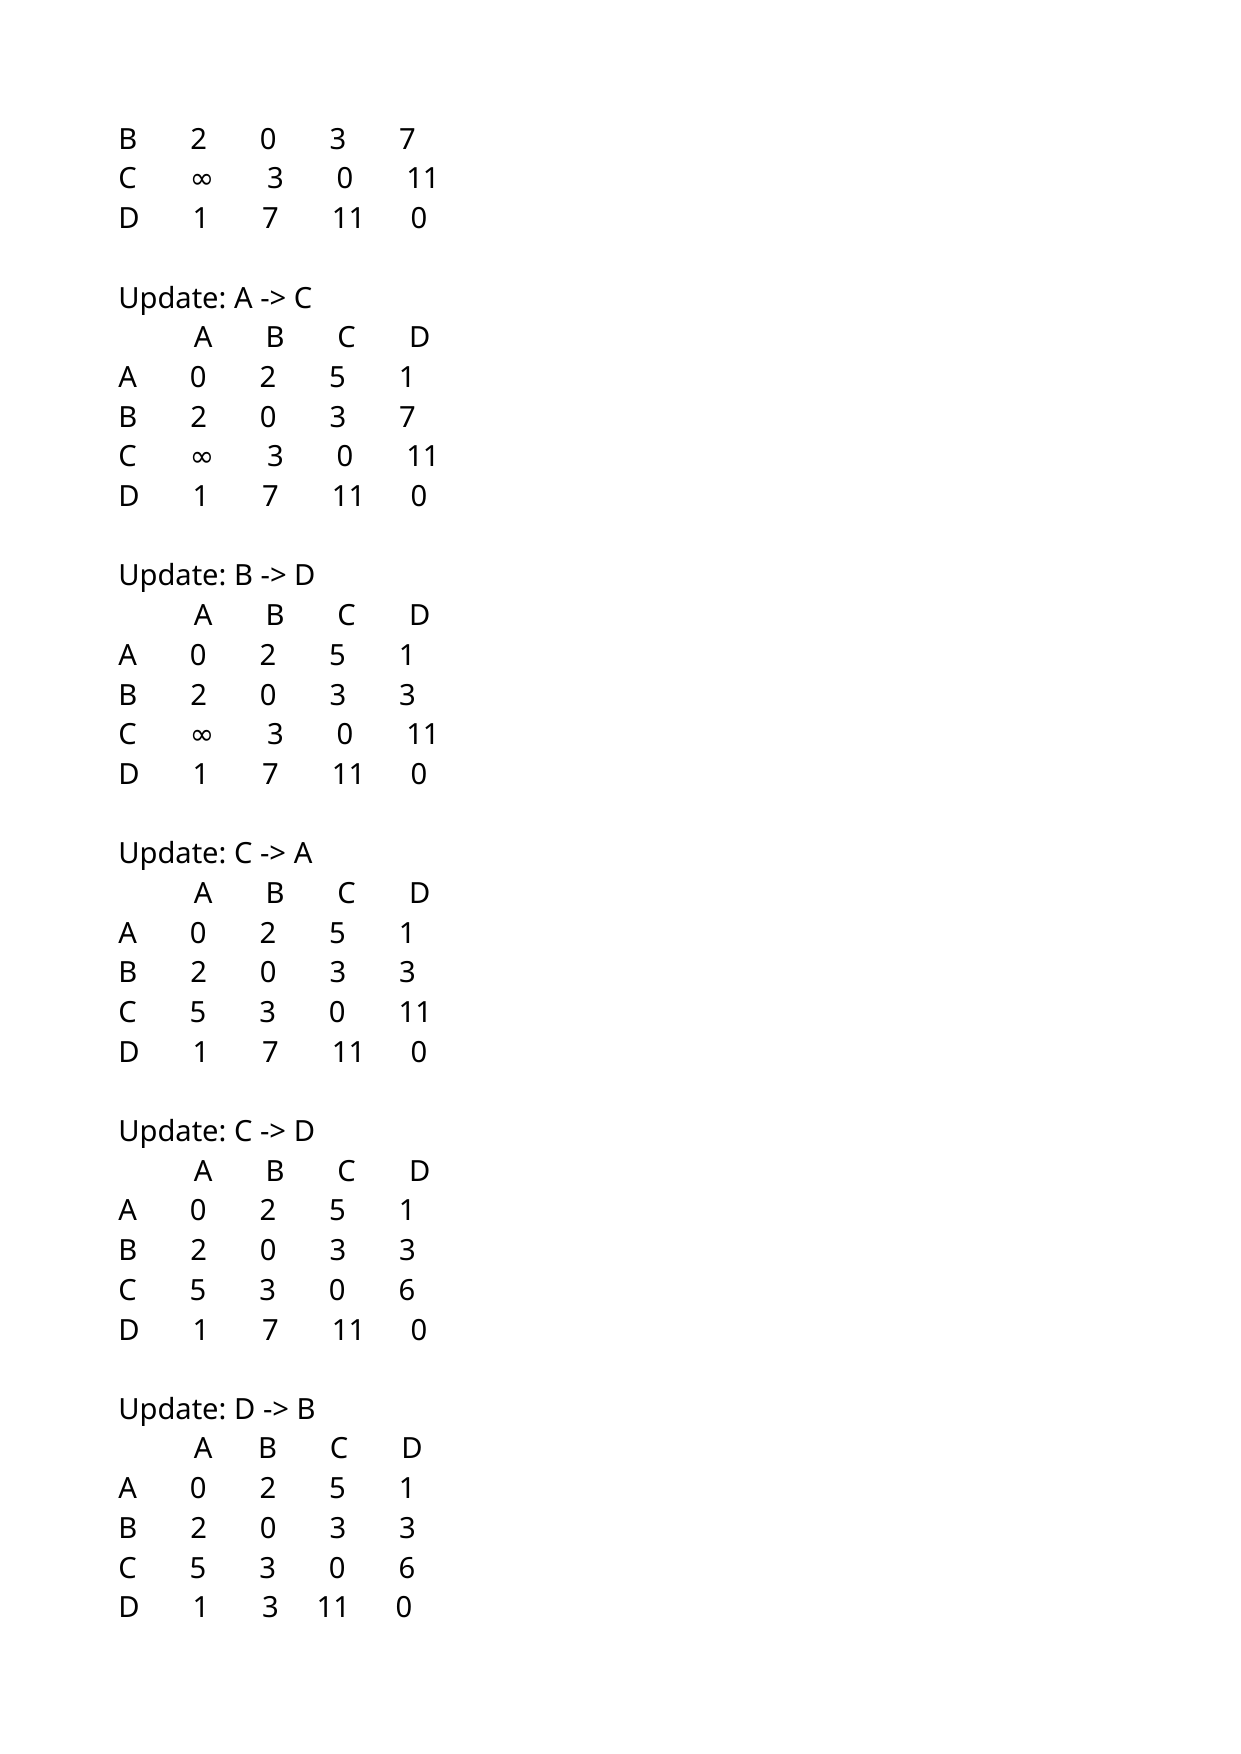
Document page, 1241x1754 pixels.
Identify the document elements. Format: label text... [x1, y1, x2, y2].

text A B C D [118, 1150, 1122, 1190]
text C 5 3 0 6 [118, 1547, 1122, 1587]
text D 1 7 11 0 [118, 1309, 1122, 1348]
text A B C D [118, 1428, 1122, 1467]
text Update: B -> D [118, 555, 1122, 594]
text D 1 7 11 0 [118, 475, 1122, 515]
text B 2 0 3 3 [118, 952, 1122, 991]
text Update: C -> A [118, 832, 1122, 872]
text C ∞ 3 0 11 [118, 158, 1122, 197]
text D 1 7 11 0 [118, 753, 1122, 793]
text C 5 3 0 6 [118, 1269, 1122, 1309]
text B 2 0 3 3 [118, 1507, 1122, 1547]
text A 0 2 5 1 [118, 912, 1122, 952]
text Update: A -> C [118, 277, 1122, 317]
text A 0 2 5 1 [118, 1190, 1122, 1229]
text A 0 2 5 1 [118, 356, 1122, 396]
text D 1 7 11 0 [118, 197, 1122, 237]
text B 2 0 3 7 [118, 118, 1122, 158]
text B 2 0 3 3 [118, 1229, 1122, 1269]
text B 2 0 3 3 [118, 674, 1122, 713]
text A 0 2 5 1 [118, 1467, 1122, 1507]
text A B C D [118, 594, 1122, 634]
text D 1 3 11 0 [118, 1587, 1122, 1626]
text C ∞ 3 0 11 [118, 436, 1122, 475]
text Update: D -> B [118, 1388, 1122, 1428]
text D 1 7 11 0 [118, 1031, 1122, 1071]
text A B C D [118, 317, 1122, 356]
text B 2 0 3 7 [118, 396, 1122, 436]
text A 0 2 5 1 [118, 634, 1122, 674]
text Update: C -> D [118, 1110, 1122, 1150]
text C ∞ 3 0 11 [118, 713, 1122, 753]
text A B C D [118, 872, 1122, 912]
text C 5 3 0 11 [118, 991, 1122, 1031]
